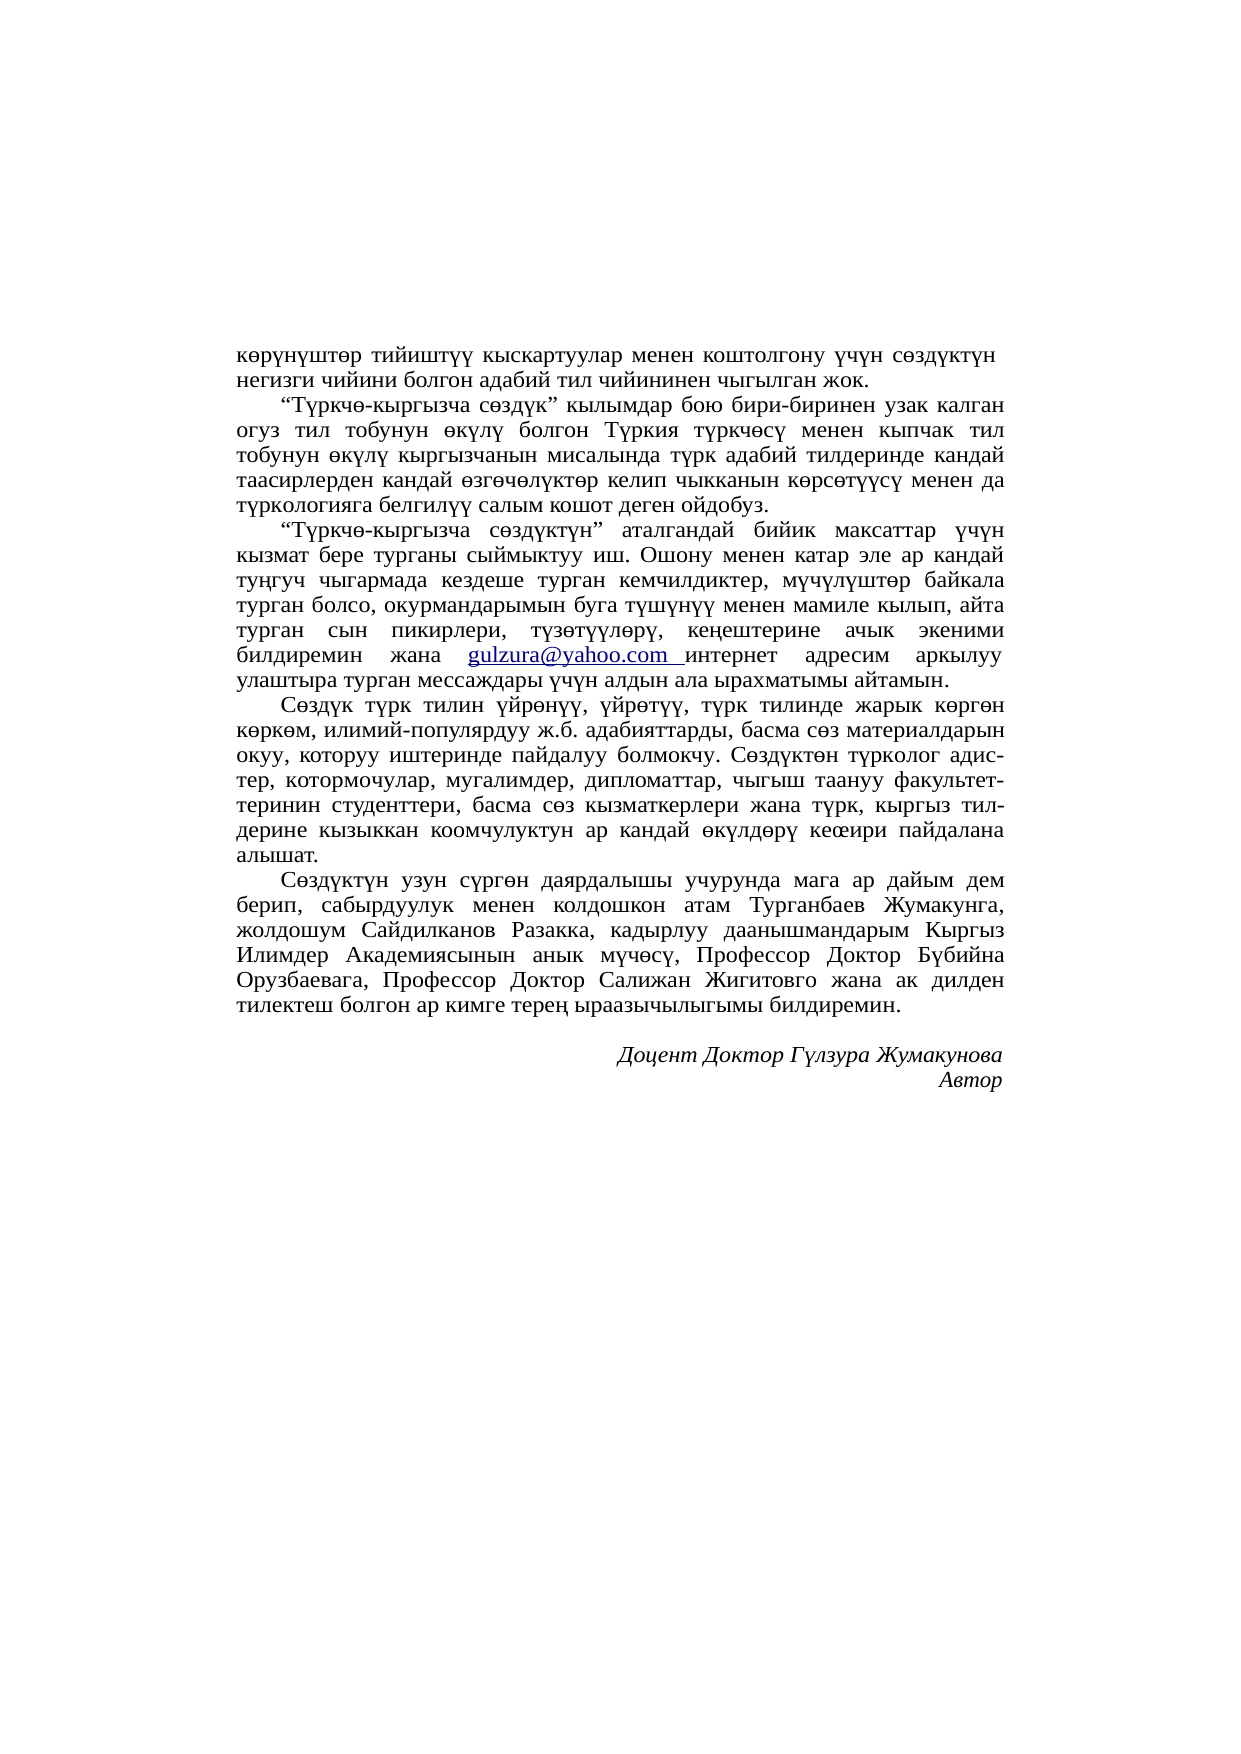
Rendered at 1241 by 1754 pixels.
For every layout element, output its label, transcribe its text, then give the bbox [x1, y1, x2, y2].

text көрүнүштөр тийиштүү кыскартуулар менен коштолгону үчүн сөздүктүн негизги чийини болгон адабий тил чийининен чыгылган жок. [236, 343, 1005, 393]
text “Түркчө-кыргызча сөздүктүн” аталгандай бийик максаттар үчүн кызмат бере турганы сыймыктуу иш. Ошону менен катар эле ар кандай туңгуч чыгармада кездеше турган кемчилдиктер, мүчүлүштөр байкала турган болсо, окурмандарымын буга түшүнүү менен мамиле кылып, айта турган сын пикирлери, түзөтүүлөрү, кеңештерине ачык экеними билдиремин жана gulzura@yahoo.com интернет адресим аркылуу улаштыра турган мессаждары үчүн алдын ала ырахматымы айтамын. [236, 518, 1005, 693]
text Доцент Доктор Гүлзура Жумакунова [175, 1041, 1005, 1068]
text “Түркчө-кыргызча сөздүк” кылымдар бою бири-биринен узак калган огуз тил тобунун өкүлү болгон Түркия түркчөсү менен кыпчак тил тобунун өкүлү кыргызчанын мисалында түрк адабий тилдеринде кандай таасирлерден кандай өзгөчөлүктөр келип чыкканын көрсөтүүсү менен да түркологияга белгилүү салым кошот деген ойдобуз. [236, 393, 1005, 518]
text Автор [175, 1068, 1005, 1093]
text Сөздүктүн узун сүргөн даярдалышы учурунда мага ар дайым дем берип, сабырдуулук менен колдошкон атам Турганбаев Жумакунга, жолдошум Сайдилканов Разакка, кадырлуу даанышмандарым Кыргыз Илимдер Академиясынын анык мүчөсү, Профессор Доктор Бүбийна Орузбаевага, Профессор Доктор Салижан Жигитовго жана ак дилден тилектеш болгон ар кимге терең ыраазычылыгымы билдиремин. [236, 868, 1005, 1018]
text Сөздүк түрк тилин үйрөнүү, үйрөтүү, түрк тилинде жарык көргөн көркөм, илимий-популярдуу ж.б. адабияттарды, басма сөз материалдарын окуу, которуу иштеринде пайдалуу болмокчу. Сөздүктөн түрколог адис- тер, котормочулар, мугалимдер, дипломаттар, чыгыш таануу факультет- теринин студенттери, басма сөз кызматкерлери жана түрк, кыргыз тил- дерине кызыккан коомчулуктун ар кандай өкүлдөрү кеœири пайдалана алышат. [236, 693, 1005, 868]
